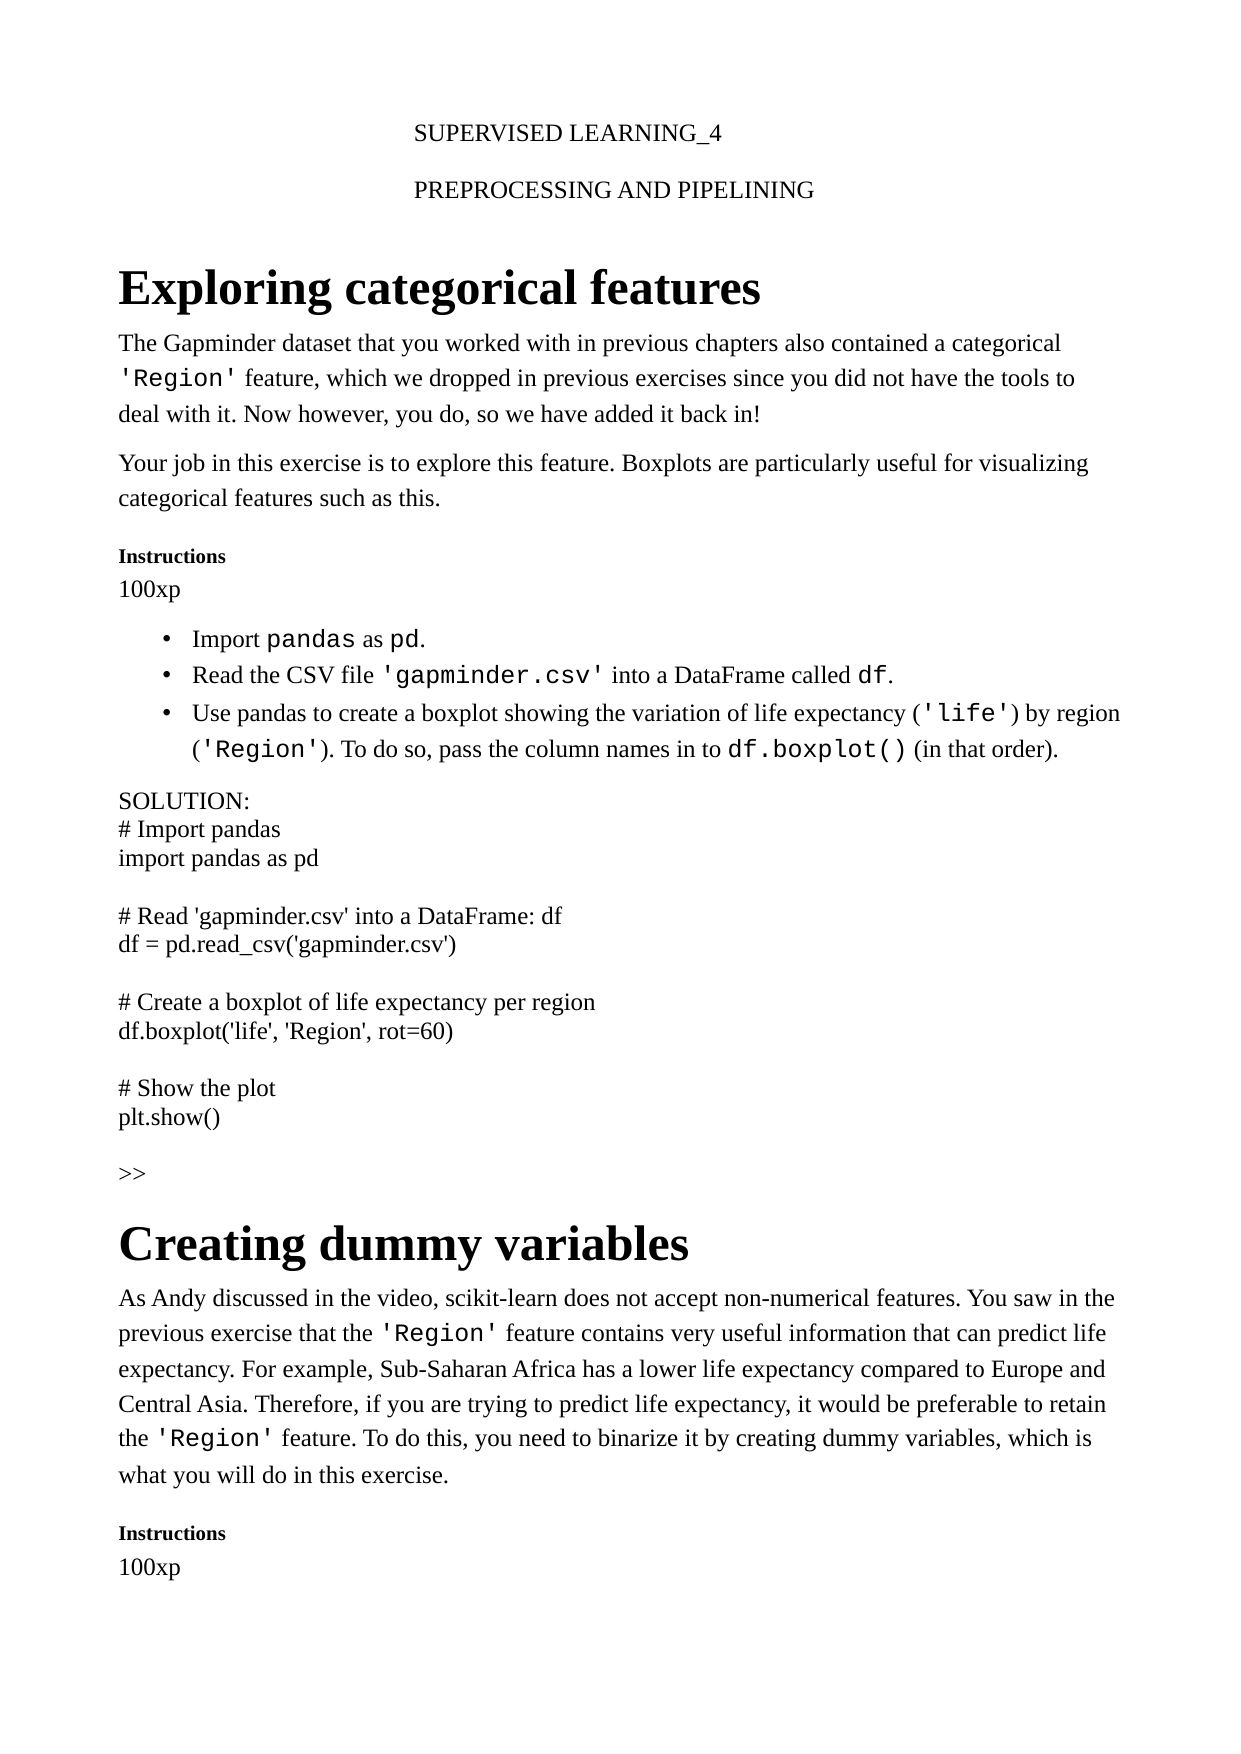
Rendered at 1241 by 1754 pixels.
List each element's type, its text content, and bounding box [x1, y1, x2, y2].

subtitle Exploring categorical features [118, 258, 1122, 316]
list Import pandas as pd. [162, 624, 1122, 654]
text 100xp [118, 1552, 1122, 1580]
text SOLUTION: [118, 786, 1122, 814]
text SUPERVISED LEARNING_4 [118, 118, 1122, 147]
list Read the CSV file 'gapminder.csv' into a DataFrame called df. [162, 661, 1122, 691]
text # Read 'gapminder.csv' into a DataFrame: df [118, 901, 1122, 929]
text Your job in this exercise is to explore this feature. Boxplots are particularly useful for visualizing categorical features such as this. [118, 448, 1122, 511]
text df = pd.read_csv('gapminder.csv') [118, 929, 1122, 958]
text As Andy discussed in the video, scikit-learn does not accept non-numerical features. You saw in the previous exercise that the 'Region' feature contains very useful information that can predict life expectancy. For example, Sub-Saharan Africa has a lower life expectancy compared to Europe and Central Asia. Therefore, if you are trying to predict life expectancy, it would be preferable to retain the 'Region' feature. To do this, you need to binarize it by creating dummy variables, which is what you will do in this exercise. [118, 1283, 1122, 1488]
text # Show the plot [118, 1073, 1122, 1102]
text import pandas as pd [118, 843, 1122, 872]
subtitle Instructions [118, 1521, 1122, 1545]
text # Create a boxplot of life expectancy per region [118, 987, 1122, 1016]
subtitle Creating dummy variables [118, 1213, 1122, 1271]
list Use pandas to create a boxplot showing the variation of life expectancy ('life') by region ('Region'). To do so, pass the column names in to df.boxplot() (in that order). [162, 698, 1122, 765]
text 100xp [118, 574, 1122, 603]
text The Gapminder dataset that you worked with in previous chapters also contained a categorical 'Region' feature, which we dropped in previous exercises since you did not have the tools to deal with it. Now however, you do, so we have added it back in! [118, 328, 1122, 428]
text PREPROCESSING AND PIPELINING [118, 176, 1122, 204]
text df.boxplot('life', 'Region', rot=60) [118, 1016, 1122, 1044]
text >> [118, 1159, 1122, 1188]
text # Import pandas [118, 814, 1122, 843]
subtitle Instructions [118, 544, 1122, 568]
text plt.show() [118, 1102, 1122, 1131]
